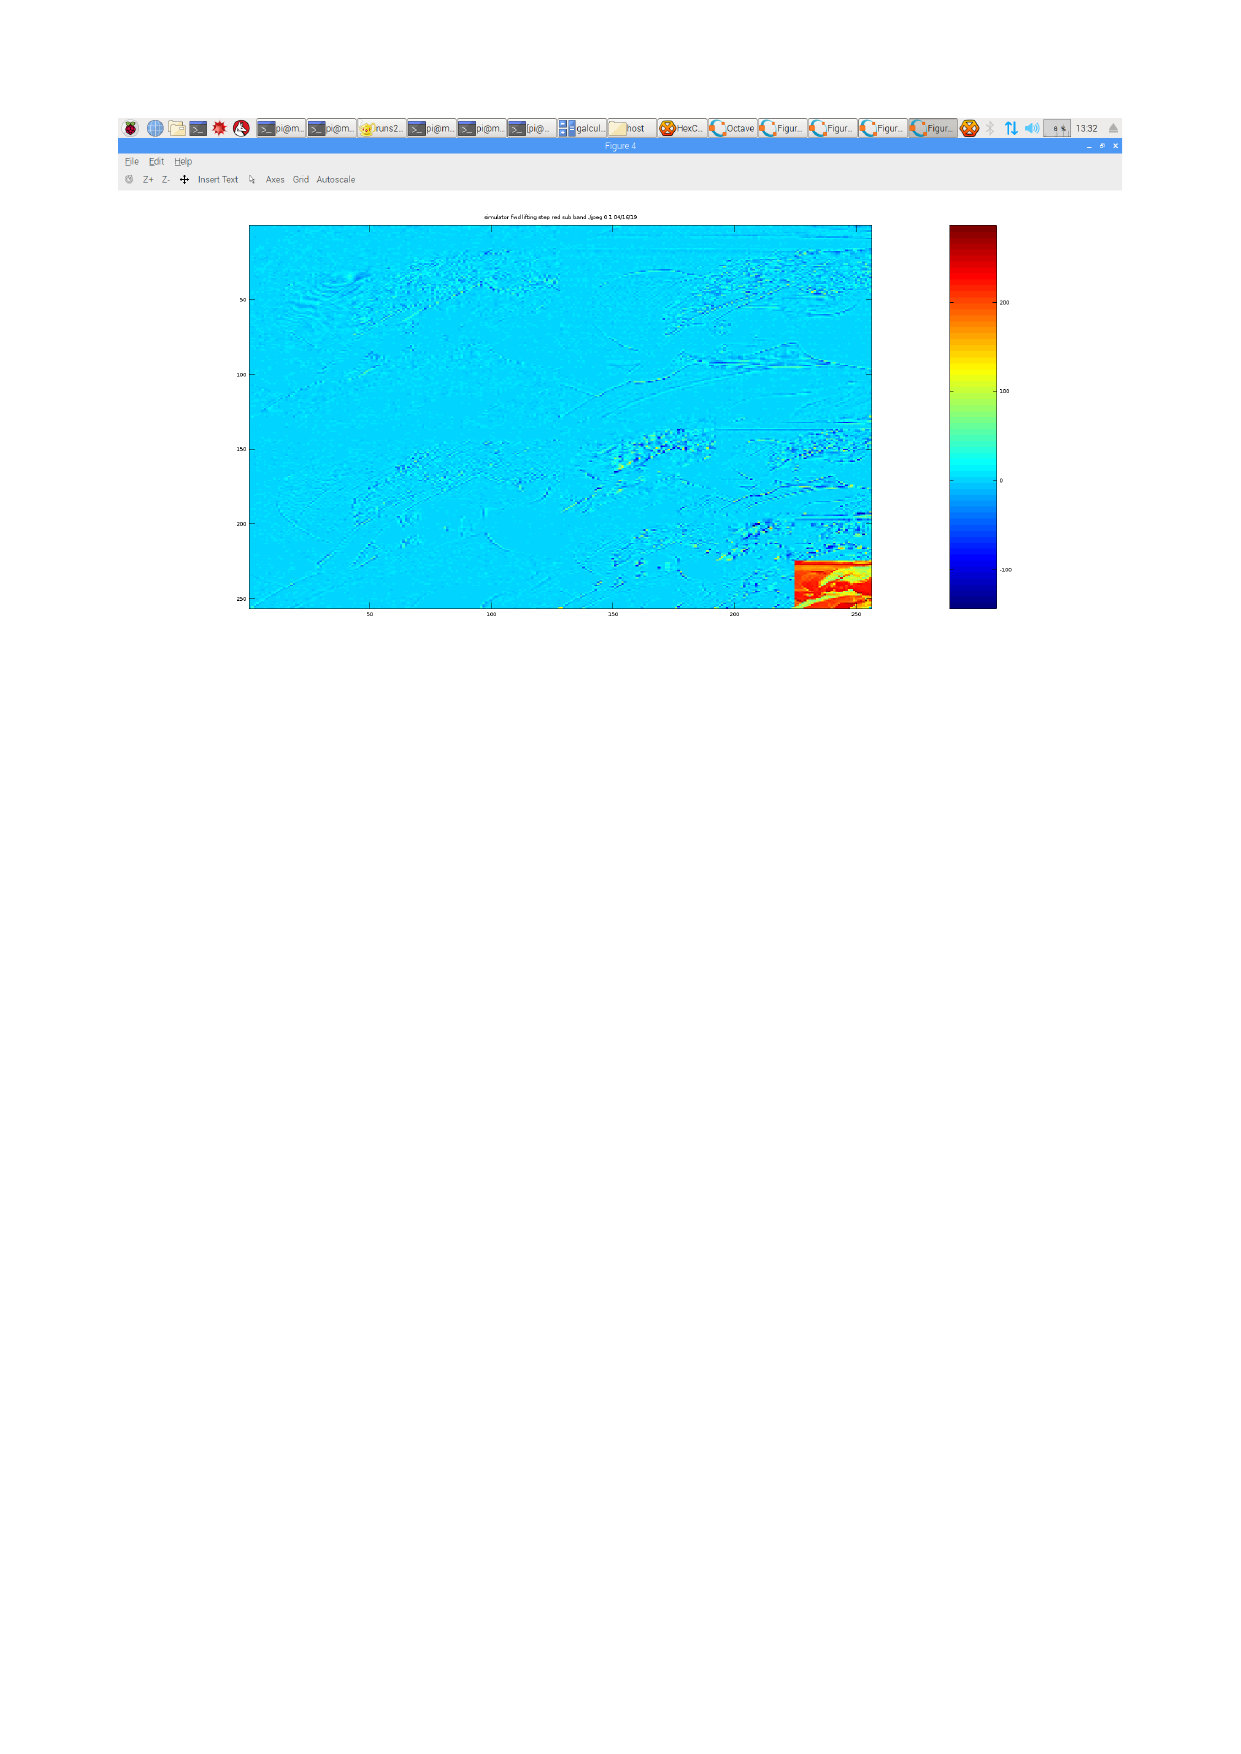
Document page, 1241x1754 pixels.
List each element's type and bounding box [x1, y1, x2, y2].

picture [118, 118, 1123, 660]
